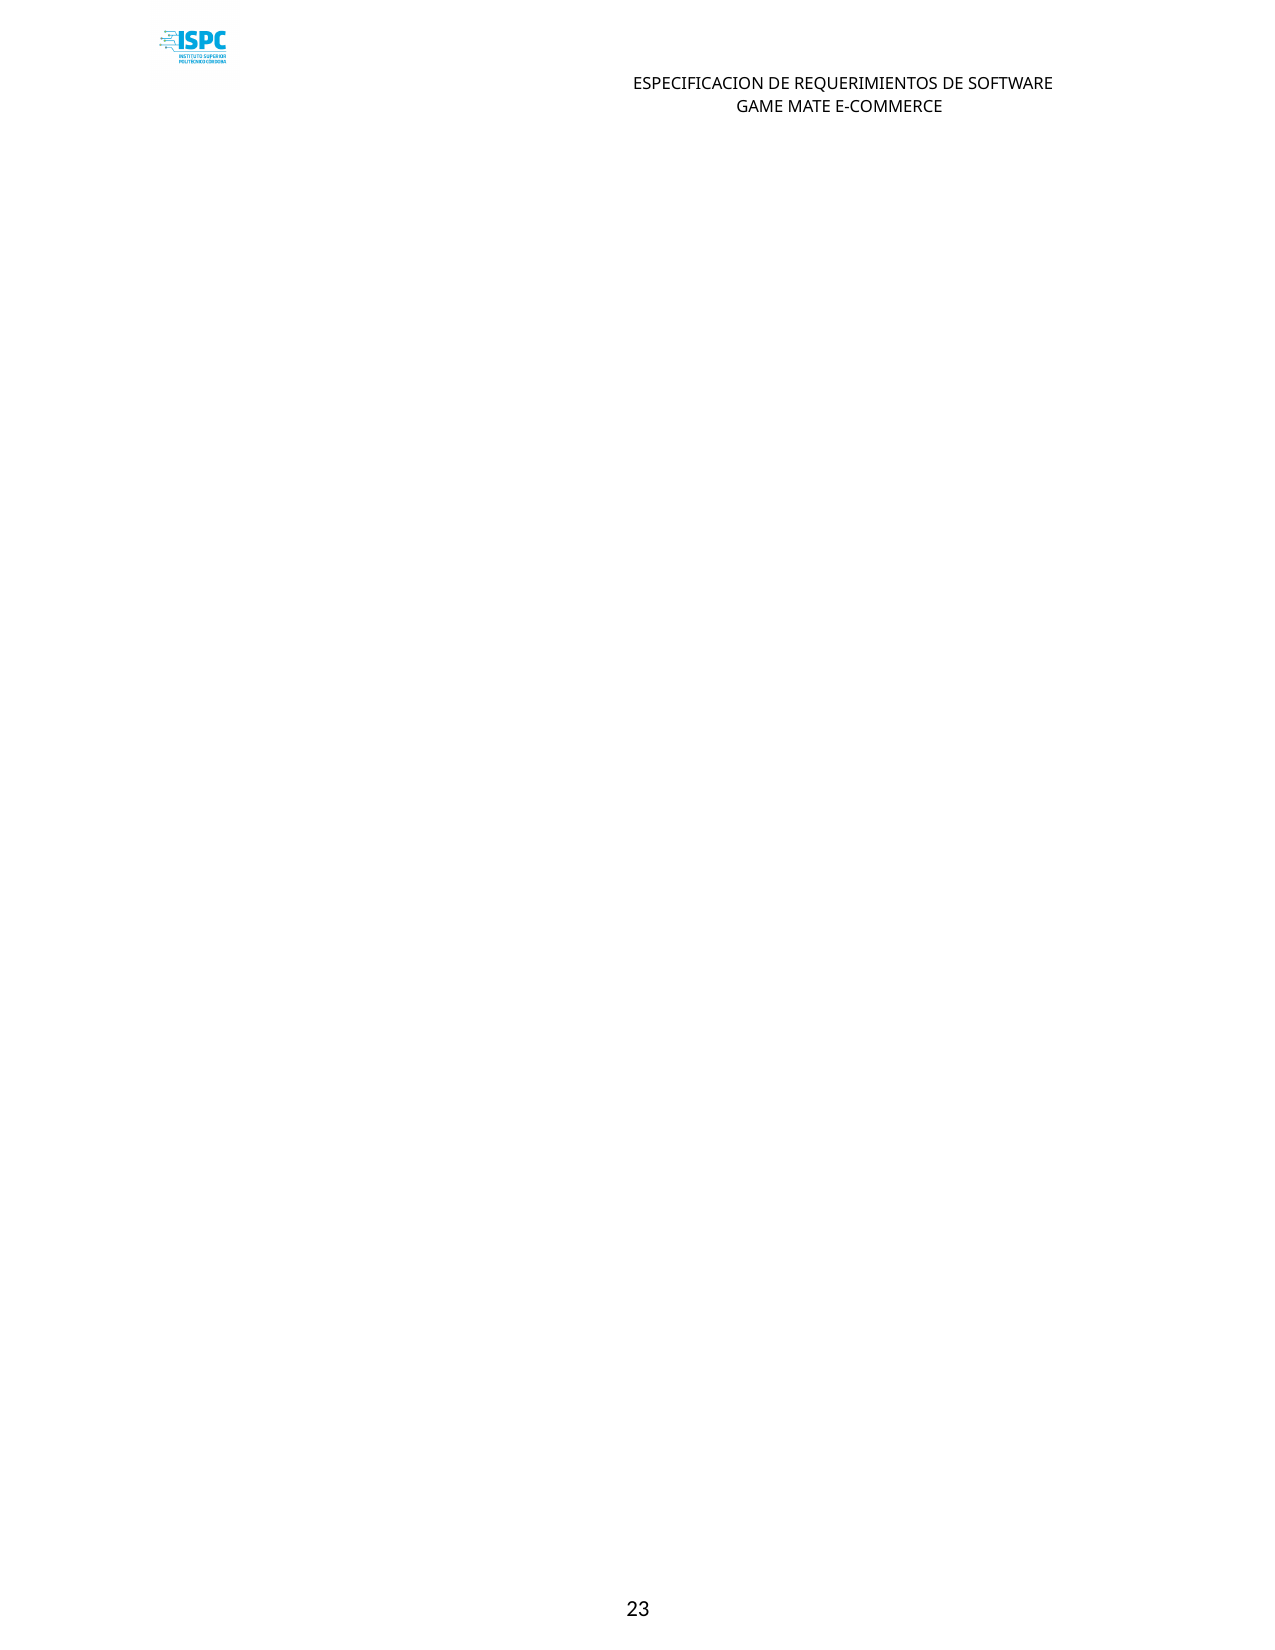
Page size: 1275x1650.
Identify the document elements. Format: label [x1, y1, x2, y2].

picture [150, 0, 240, 90]
